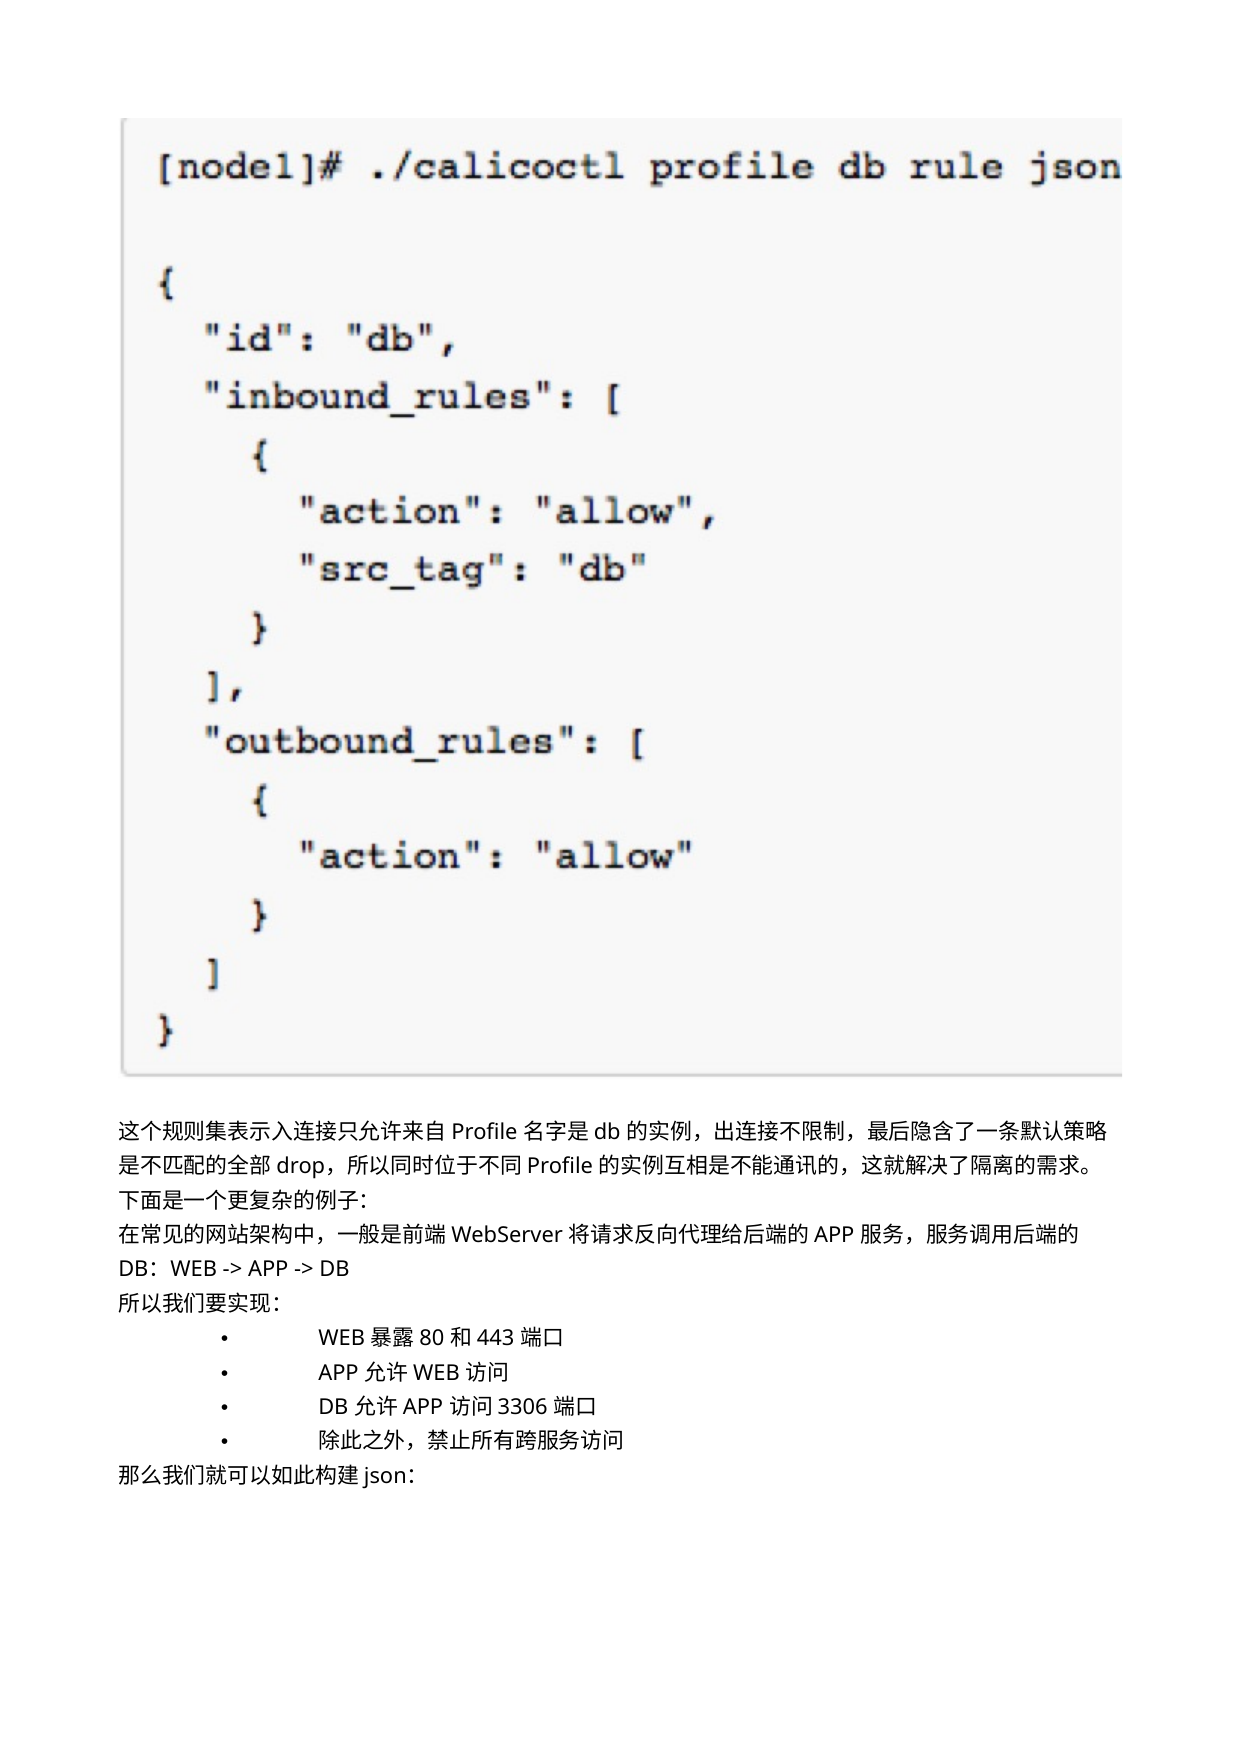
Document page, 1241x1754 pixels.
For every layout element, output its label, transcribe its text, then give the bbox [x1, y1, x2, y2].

text • WEB 暴露 80 和 443 端口 [118, 1318, 1122, 1352]
text • DB 允许 APP 访问 3306 端口 [118, 1386, 1122, 1421]
picture [118, 118, 1123, 1080]
text 那么我们就可以如此构建 json： [118, 1455, 1122, 1489]
text 所以我们要实现： [118, 1283, 1122, 1318]
text 在常见的网站架构中，一般是前端 WebServer 将请求反向代理给后端的 APP 服务，服务调用后端的 DB：WEB -> APP -> DB [118, 1214, 1122, 1283]
text 下面是一个更复杂的例子： [118, 1180, 1122, 1214]
text 这个规则集表示入连接只允许来自 Profile 名字是 db 的实例，出连接不限制，最后隐含了一条默认策略是不匹配的全部 drop，所以同时位于不同 Profile 的实例互相是不能通讯的，这就解决了隔离的需求。 [118, 1080, 1122, 1180]
text • APP 允许 WEB 访问 [118, 1352, 1122, 1386]
text • 除此之外，禁止所有跨服务访问 [118, 1421, 1122, 1455]
